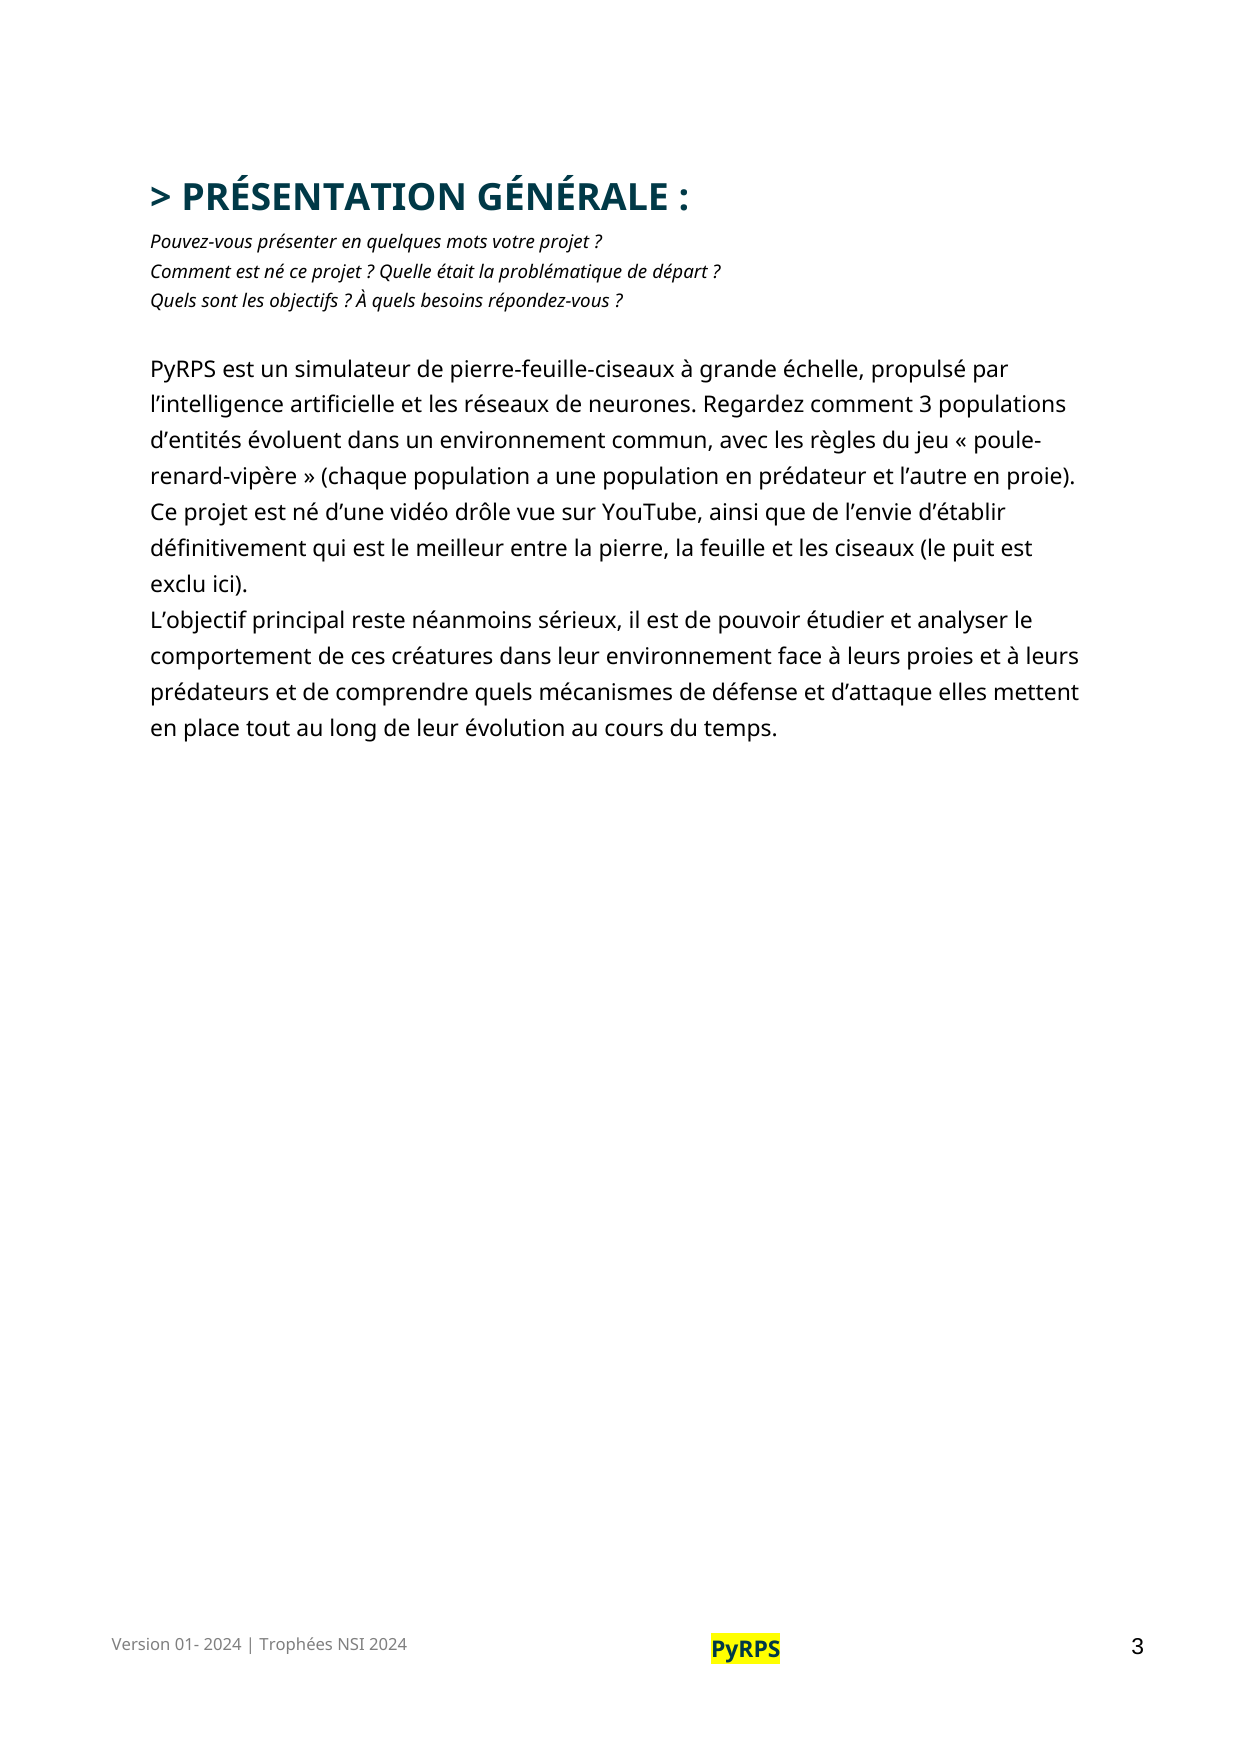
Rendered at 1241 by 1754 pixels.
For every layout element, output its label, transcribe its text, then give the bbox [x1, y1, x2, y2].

text Pouvez-vous présenter en quelques mots votre projet ? [150, 229, 1090, 254]
text Comment est né ce projet ? Quelle était la problématique de départ ? [150, 258, 1090, 283]
text Ce projet est né d’une vidéo drôle vue sur YouTube, ainsi que de l’envie d’établir définitivement qui est le meilleur entre la pierre, la feuille et les ciseaux (le puit est exclu ici). [150, 496, 1090, 599]
text L’objectif principal reste néanmoins sérieux, il est de pouvoir étudier et analyser le comportement de ces créatures dans leur environnement face à leurs proies et à leurs prédateurs et de comprendre quels mécanismes de défense et d’attaque elles mettent en place tout au long de leur évolution au cours du temps. [150, 604, 1090, 743]
text > PRÉSENTATION GÉNÉRALE : [150, 170, 1090, 221]
text PyRPS est un simulateur de pierre-feuille-ciseaux à grande échelle, propulsé par l’intelligence artificielle et les réseaux de neurones. Regardez comment 3 populations d’entités évoluent dans un environnement commun, avec les règles du jeu « poule-renard-vipère » (chaque population a une population en prédateur et l’autre en proie). [150, 352, 1090, 492]
text Quels sont les objectifs ? À quels besoins répondez-vous ? [150, 287, 1090, 313]
